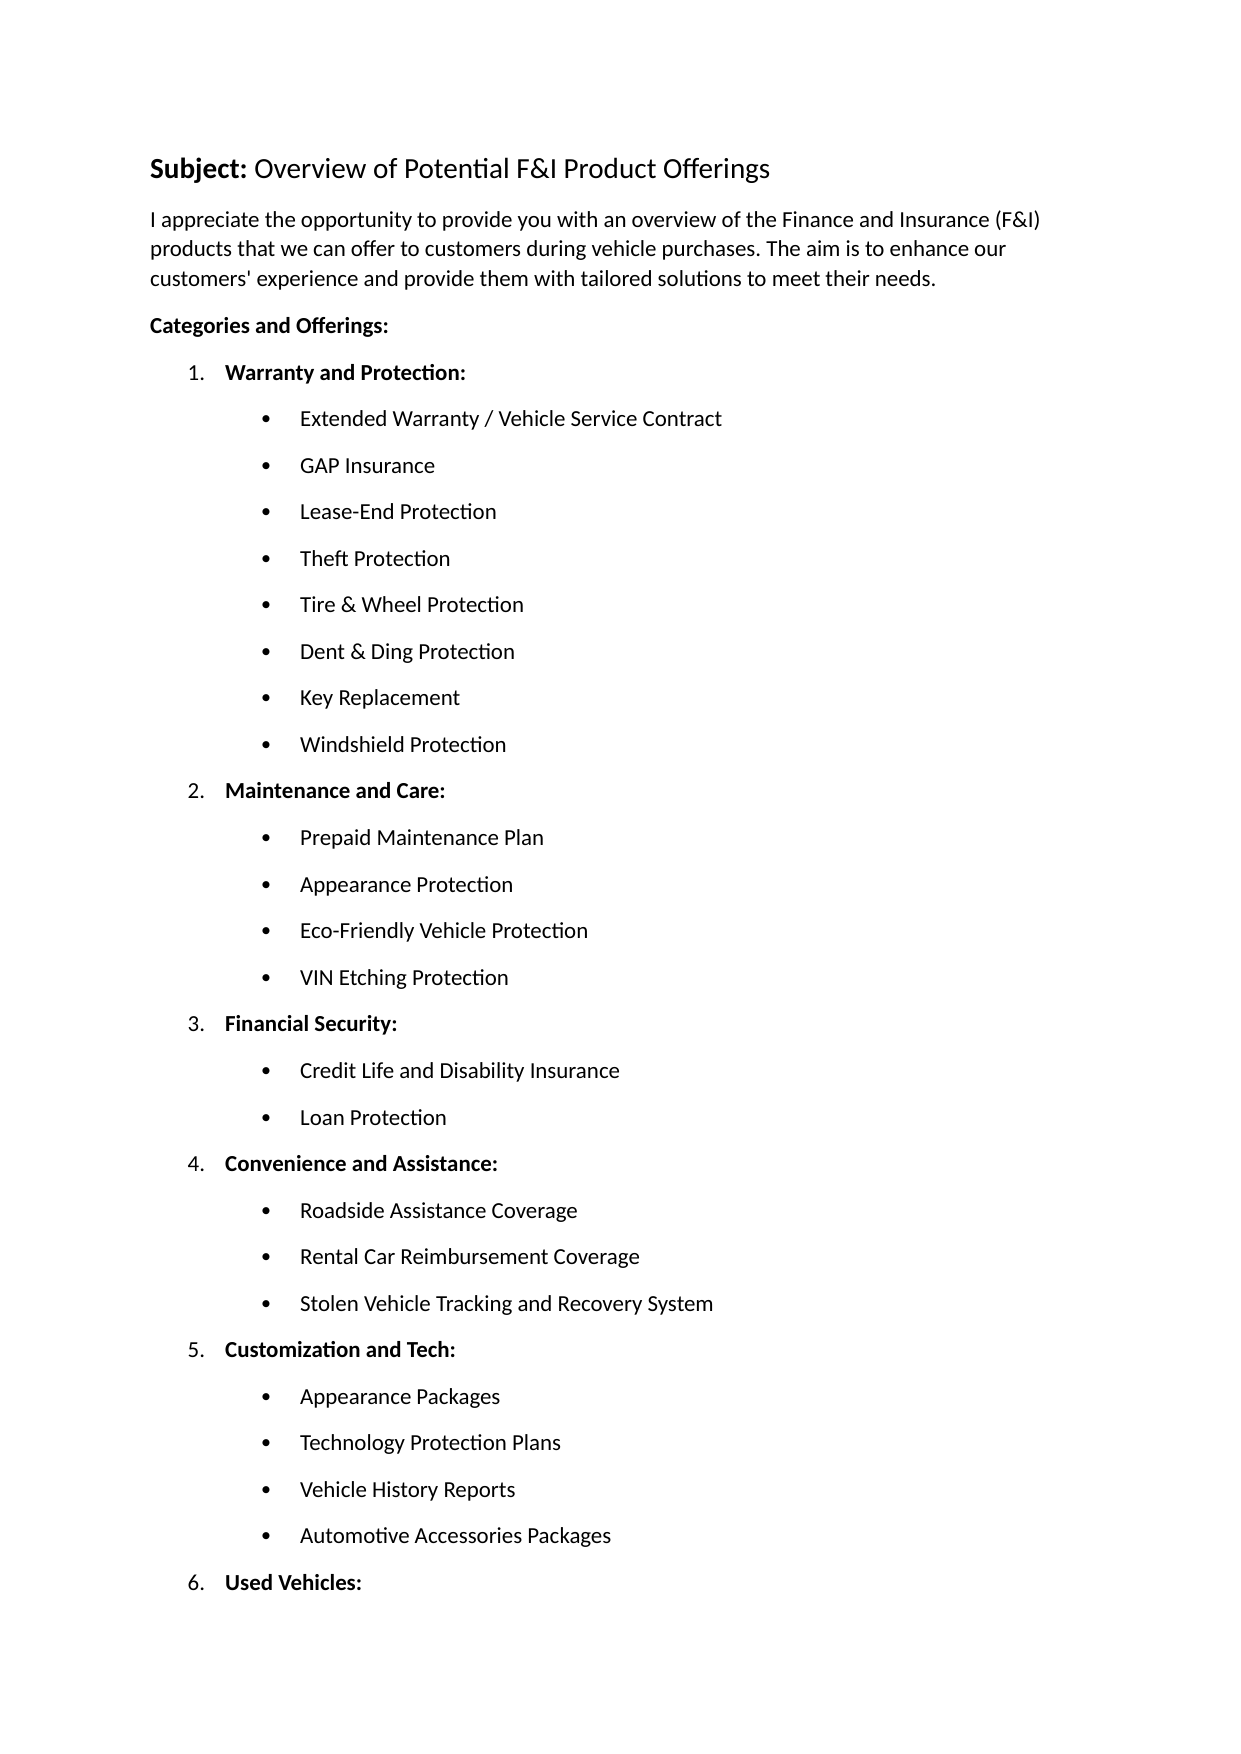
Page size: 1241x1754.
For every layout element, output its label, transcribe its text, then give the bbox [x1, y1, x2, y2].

list Windshield Protection [262, 730, 1090, 758]
list GAP Insurance [262, 451, 1090, 479]
list Financial Security: [187, 1009, 1090, 1037]
list Convenience and Assistance: [187, 1149, 1090, 1177]
list Loan Protection [262, 1103, 1090, 1131]
list Extended Warranty / Vehicle Service Contract [262, 404, 1090, 432]
text Subject: Overview of Potential F&I Product Offerings [150, 150, 1090, 186]
list Stolen Vehicle Tracking and Recovery System [262, 1289, 1090, 1317]
list Rental Car Reimbursement Coverage [262, 1242, 1090, 1270]
list Used Vehicles: [187, 1568, 1090, 1596]
text I appreciate the opportunity to provide you with an overview of the Finance and Insurance (F&I) products that we can offer to customers during vehicle purchases. The aim is to enhance our customers' experience and provide them with tailored solutions to meet their needs. [150, 205, 1090, 292]
list Appearance Packages [262, 1382, 1090, 1410]
list Credit Life and Disability Insurance [262, 1056, 1090, 1084]
list Warranty and Protection: [187, 358, 1090, 386]
list Automotive Accessories Packages [262, 1522, 1090, 1550]
list Tire & Wheel Protection [262, 590, 1090, 618]
text Categories and Offerings: [150, 311, 1090, 339]
list Maintenance and Care: [187, 777, 1090, 805]
list Eco-Friendly Vehicle Protection [262, 916, 1090, 944]
list Vehicle History Reports [262, 1475, 1090, 1503]
list Prepaid Maintenance Plan [262, 823, 1090, 851]
list Theft Protection [262, 544, 1090, 572]
list Technology Protection Plans [262, 1428, 1090, 1457]
list Appearance Protection [262, 870, 1090, 898]
list Customization and Tech: [187, 1335, 1090, 1363]
list Lease-End Protection [262, 497, 1090, 525]
list Roadside Assistance Coverage [262, 1196, 1090, 1224]
list VIN Etching Protection [262, 963, 1090, 991]
list Dent & Ding Protection [262, 637, 1090, 665]
list Key Replacement [262, 683, 1090, 712]
